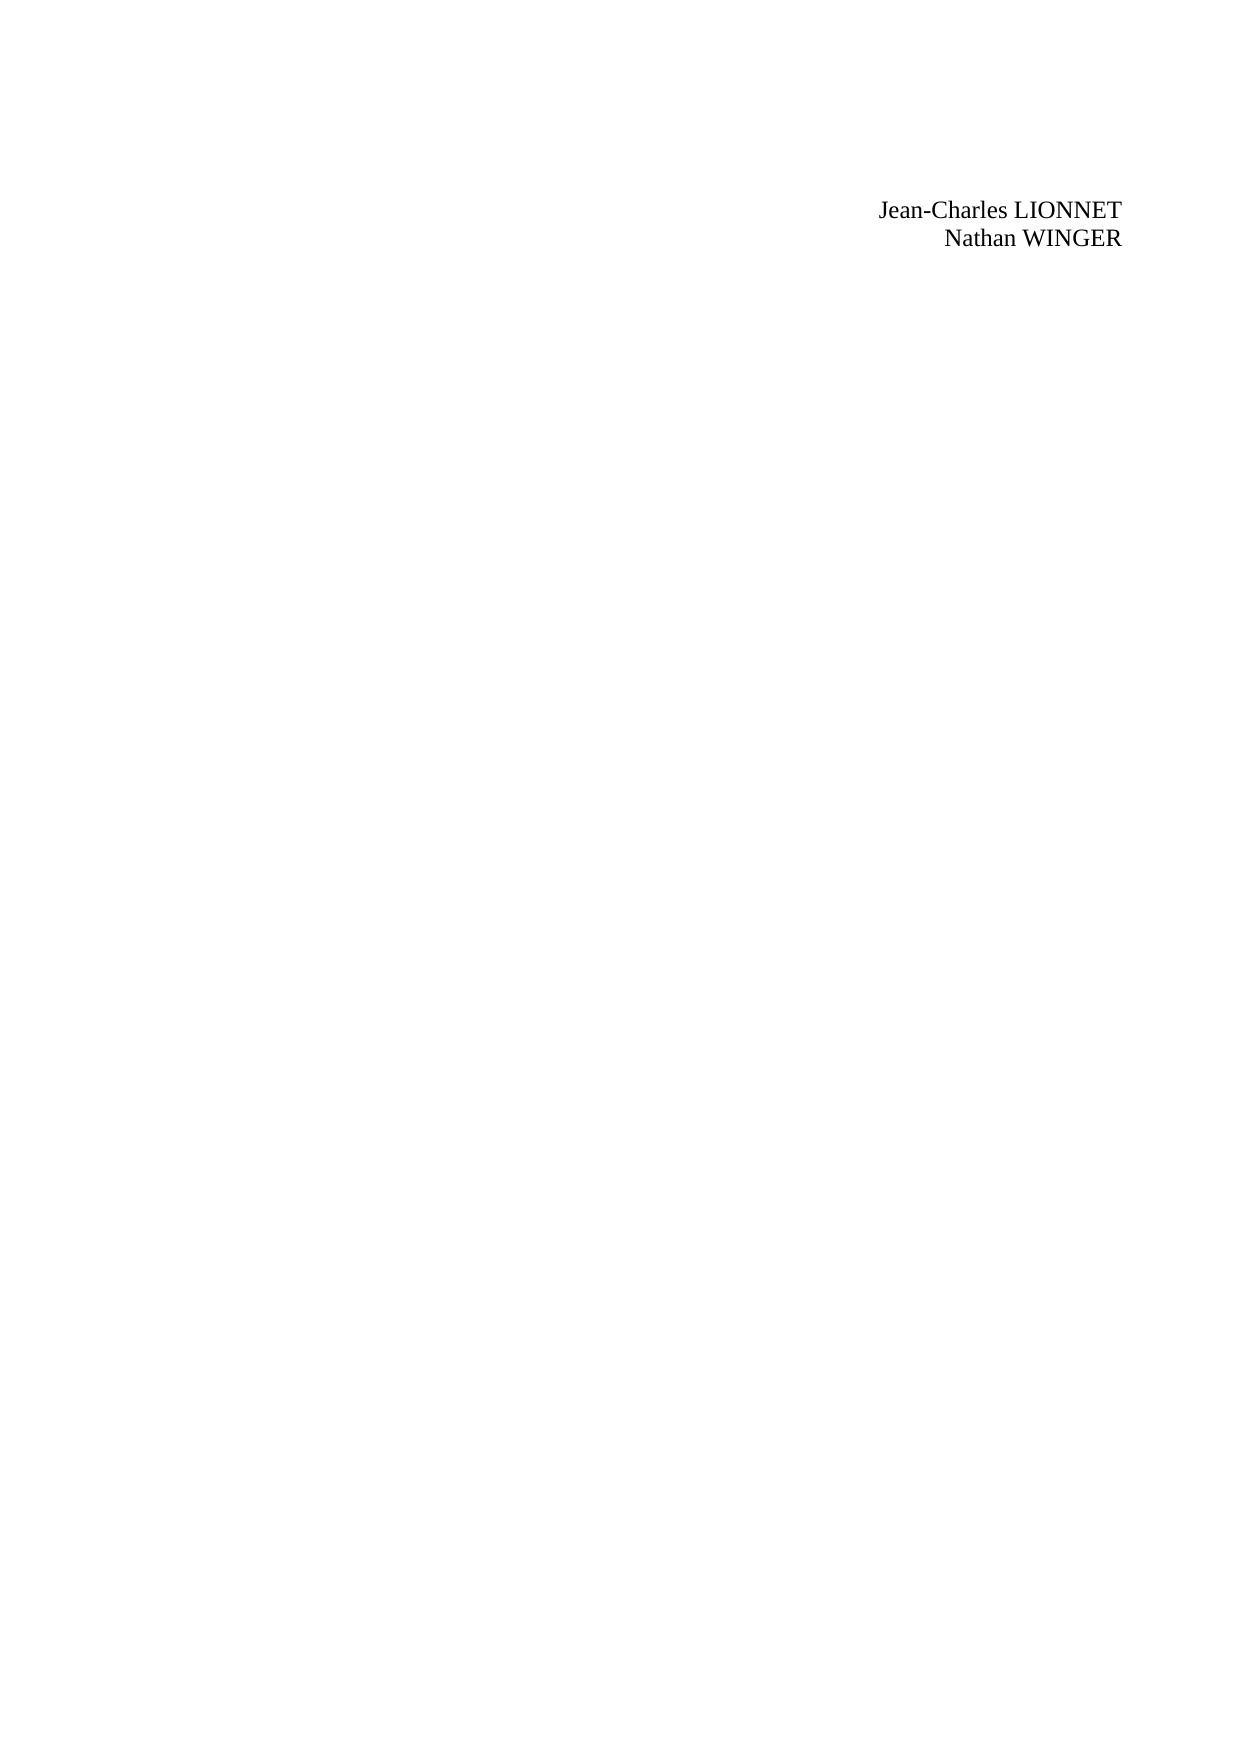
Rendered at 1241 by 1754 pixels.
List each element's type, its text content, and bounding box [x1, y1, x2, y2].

text Jean-Charles LIONNET Nathan WINGER [118, 118, 1122, 252]
